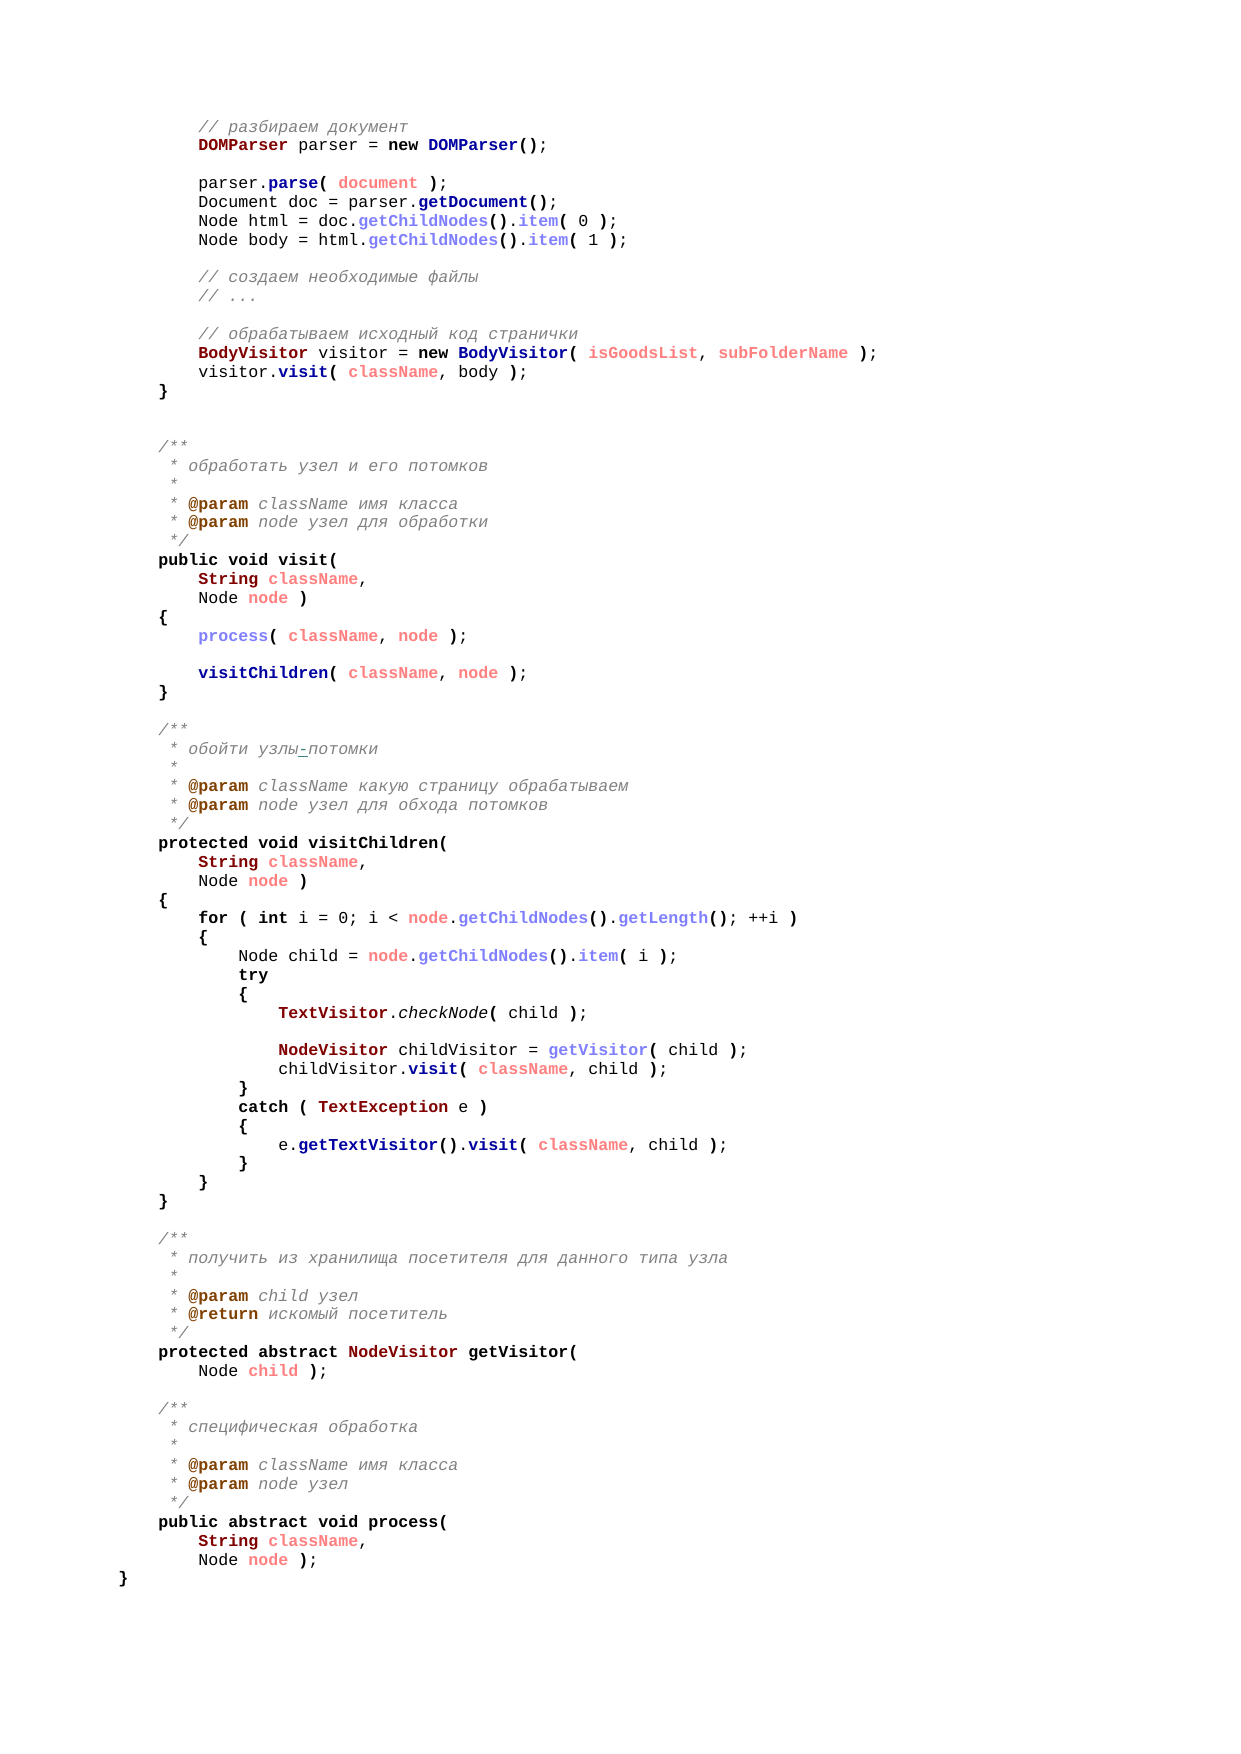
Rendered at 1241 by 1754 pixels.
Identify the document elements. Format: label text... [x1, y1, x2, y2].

text Node html = doc.getChildNodes().item( 0 ); [118, 212, 1122, 231]
text } [118, 382, 1122, 401]
text * @param node узел для обхода потомков [118, 797, 1122, 816]
text * обработать узел и его потомков [118, 457, 1122, 476]
text childVisitor.visit( className, child ); [118, 1061, 1122, 1080]
text String className, [118, 571, 1122, 589]
text protected void visitChildren( [118, 834, 1122, 853]
text process( className, node ); [118, 627, 1122, 646]
text visitor.visit( className, body ); [118, 363, 1122, 382]
text { [118, 985, 1122, 1004]
text Node node ) [118, 872, 1122, 891]
text Node node ) [118, 589, 1122, 608]
text /** [118, 721, 1122, 740]
text * [118, 759, 1122, 778]
text * @param child узел [118, 1287, 1122, 1306]
text { [118, 891, 1122, 910]
text Node child = node.getChildNodes().item( i ); [118, 948, 1122, 967]
text public void visit( [118, 552, 1122, 571]
text /** [118, 1400, 1122, 1419]
text } [118, 1155, 1122, 1174]
text for ( int i = 0; i < node.getChildNodes().getLength(); ++i ) [118, 910, 1122, 929]
text catch ( TextException e ) [118, 1098, 1122, 1117]
text parser.parse( document ); [118, 175, 1122, 193]
text } [118, 1570, 1122, 1589]
text * [118, 476, 1122, 495]
text * @param className имя класса [118, 1457, 1122, 1476]
text * @param className какую страницу обрабатываем [118, 778, 1122, 797]
text Node node ); [118, 1551, 1122, 1570]
text Document doc = parser.getDocument(); [118, 193, 1122, 212]
text } [118, 1193, 1122, 1212]
text e.getTextVisitor().visit( className, child ); [118, 1136, 1122, 1155]
text protected abstract NodeVisitor getVisitor( [118, 1344, 1122, 1362]
text // создаем необходимые файлы [118, 269, 1122, 288]
text try [118, 967, 1122, 985]
text Node body = html.getChildNodes().item( 1 ); [118, 231, 1122, 250]
text * [118, 1268, 1122, 1287]
text * получить из хранилища посетителя для данного типа узла [118, 1249, 1122, 1268]
text * @param node узел для обработки [118, 514, 1122, 533]
text public abstract void process( [118, 1513, 1122, 1532]
text Node child ); [118, 1362, 1122, 1381]
text /** [118, 1231, 1122, 1249]
text NodeVisitor childVisitor = getVisitor( child ); [118, 1042, 1122, 1061]
text * @param className имя класса [118, 495, 1122, 514]
text /** [118, 439, 1122, 457]
text */ [118, 533, 1122, 552]
text */ [118, 816, 1122, 834]
text BodyVisitor visitor = new BodyVisitor( isGoodsList, subFolderName ); [118, 344, 1122, 363]
text { [118, 608, 1122, 627]
text * @return искомый посетитель [118, 1306, 1122, 1325]
text * обойти узлы-потомки [118, 740, 1122, 759]
text * @param node узел [118, 1476, 1122, 1494]
text TextVisitor.checkNode( child ); [118, 1004, 1122, 1023]
text // обрабатываем исходный код странички [118, 326, 1122, 344]
text String className, [118, 853, 1122, 872]
text } [118, 1080, 1122, 1098]
text { [118, 929, 1122, 948]
text } [118, 684, 1122, 703]
text * специфическая обработка [118, 1419, 1122, 1438]
text DOMParser parser = new DOMParser(); [118, 137, 1122, 156]
text */ [118, 1325, 1122, 1344]
text * [118, 1438, 1122, 1457]
text } [118, 1174, 1122, 1193]
text // ... [118, 288, 1122, 307]
text String className, [118, 1532, 1122, 1551]
text */ [118, 1494, 1122, 1513]
text { [118, 1117, 1122, 1136]
text visitChildren( className, node ); [118, 665, 1122, 684]
text // разбираем документ [118, 118, 1122, 137]
